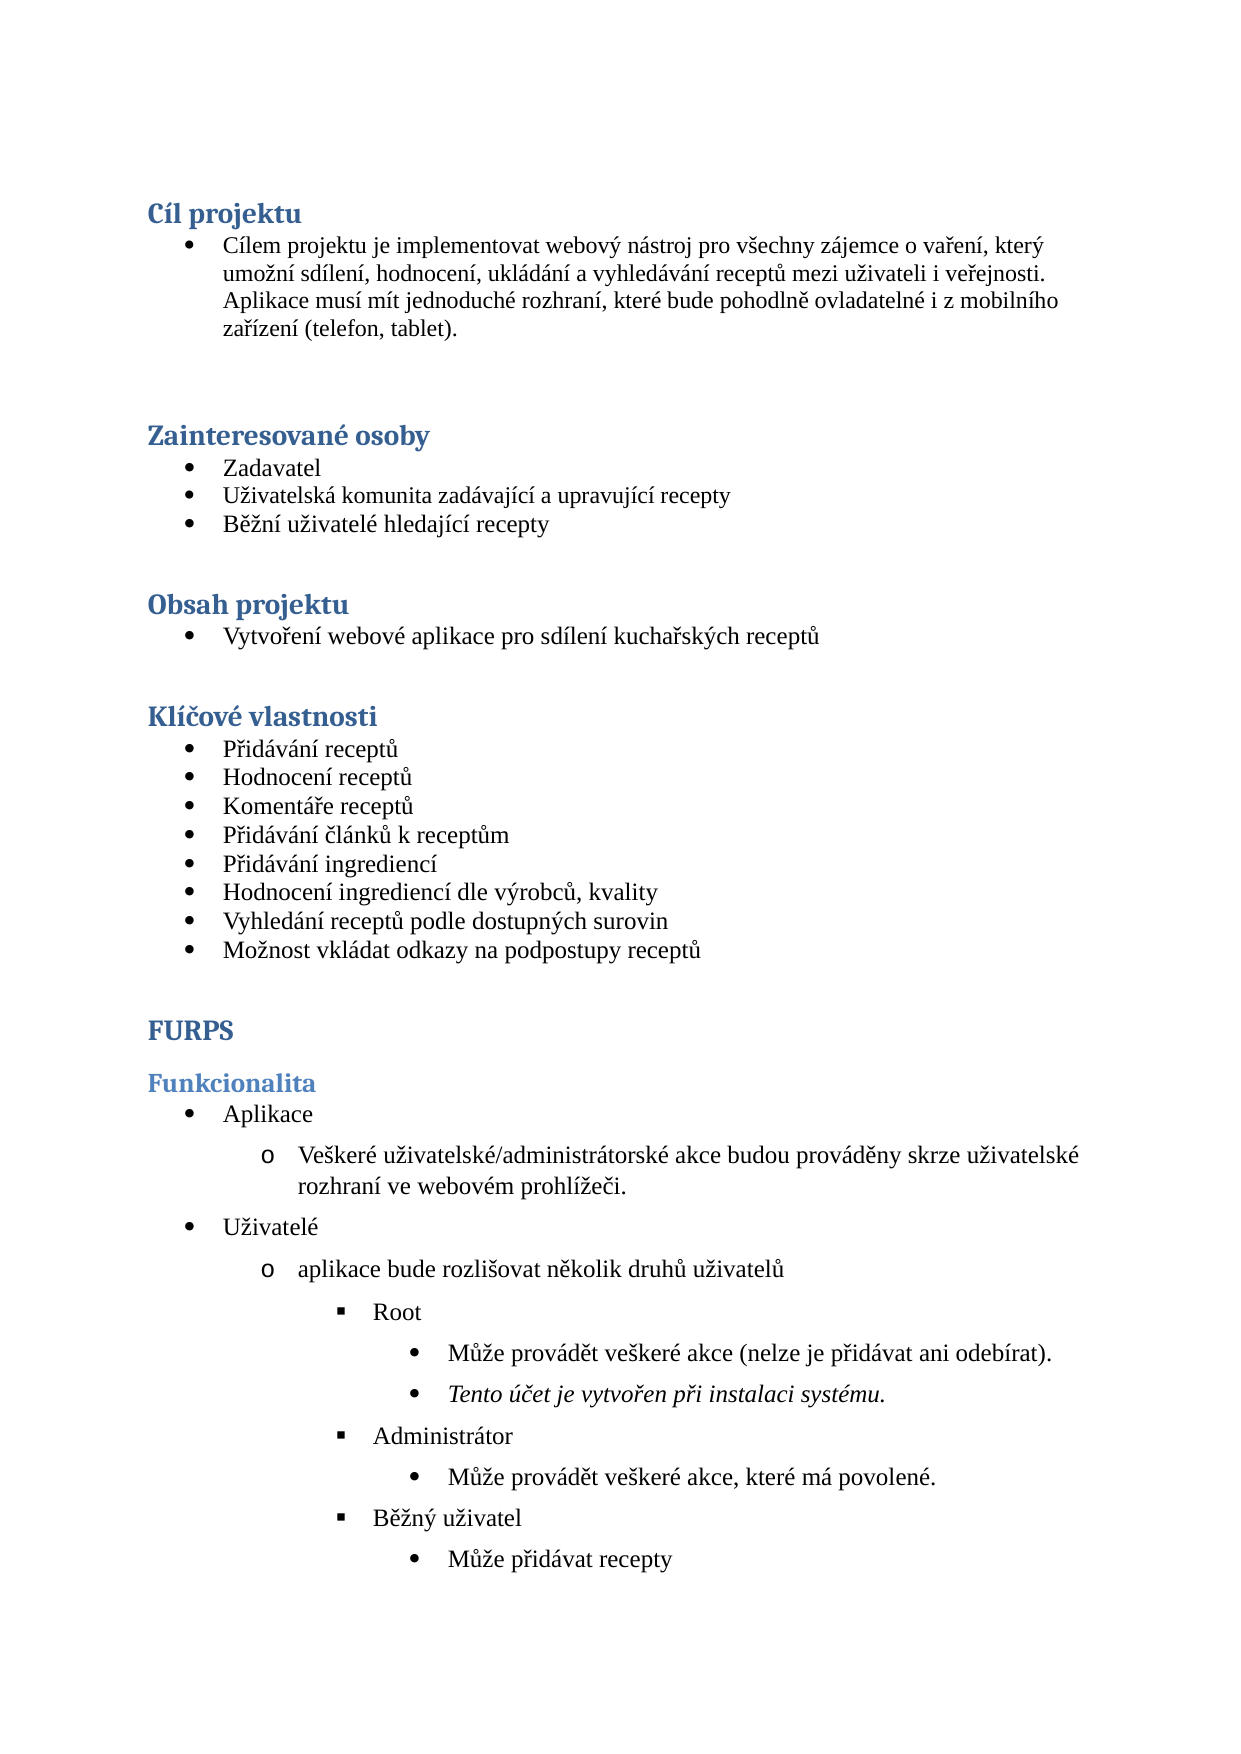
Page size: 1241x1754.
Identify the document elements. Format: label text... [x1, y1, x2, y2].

list Uživatelé [185, 1212, 1093, 1241]
list Může přidávat recepty [410, 1544, 1093, 1573]
list Cílem projektu je implementovat webový nástroj pro všechny zájemce o vaření, který umožní sdílení, hodnocení, ukládání a vyhledávání receptů mezi uživateli i veřejnosti. Aplikace musí mít jednoduché rozhraní, které bude pohodlně ovladatelné i z mobilního zařízení (telefon, tablet). [185, 231, 1093, 342]
list Vytvoření webové aplikace pro sdílení kuchařských receptů [185, 621, 1093, 650]
list Tento účet je vytvořen při instalaci systému. [410, 1379, 1093, 1408]
list aplikace bude rozlišovat několik druhů uživatelů [260, 1254, 1093, 1284]
list Může provádět veškeré akce (nelze je přidávat ani odebírat). [410, 1338, 1093, 1367]
subtitle Funkcionalita [148, 1068, 1093, 1099]
list Veškeré uživatelské/administrátorské akce budou prováděny skrze uživatelské rozhraní ve webovém prohlížeči. [260, 1140, 1093, 1200]
list Zadavatel [185, 453, 1093, 481]
list Možnost vkládat odkazy na podpostupy receptů [185, 935, 1093, 964]
list Hodnocení receptů [185, 762, 1093, 791]
list Komentáře receptů [185, 791, 1093, 820]
list Běžní uživatelé hledající recepty [185, 509, 1093, 538]
list Aplikace [185, 1099, 1093, 1128]
list Root [335, 1297, 1093, 1326]
list Vyhledání receptů podle dostupných surovin [185, 906, 1093, 935]
list Může provádět veškeré akce, které má povolené. [410, 1462, 1093, 1491]
list Uživatelská komunita zadávající a upravující recepty [185, 481, 1093, 509]
subtitle Cíl projektu [148, 198, 1093, 231]
subtitle Zainteresované osoby [148, 419, 1093, 453]
list Hodnocení ingrediencí dle výrobců, kvality [185, 877, 1093, 906]
list Přidávání článků k receptům [185, 820, 1093, 849]
subtitle FURPS [148, 1014, 1093, 1047]
list Běžný uživatel [335, 1503, 1093, 1532]
list Přidávání receptů [185, 734, 1093, 762]
subtitle Klíčové vlastnosti [148, 700, 1093, 734]
list Administrátor [335, 1421, 1093, 1449]
subtitle Obsah projektu [148, 588, 1093, 621]
list Přidávání ingrediencí [185, 849, 1093, 877]
